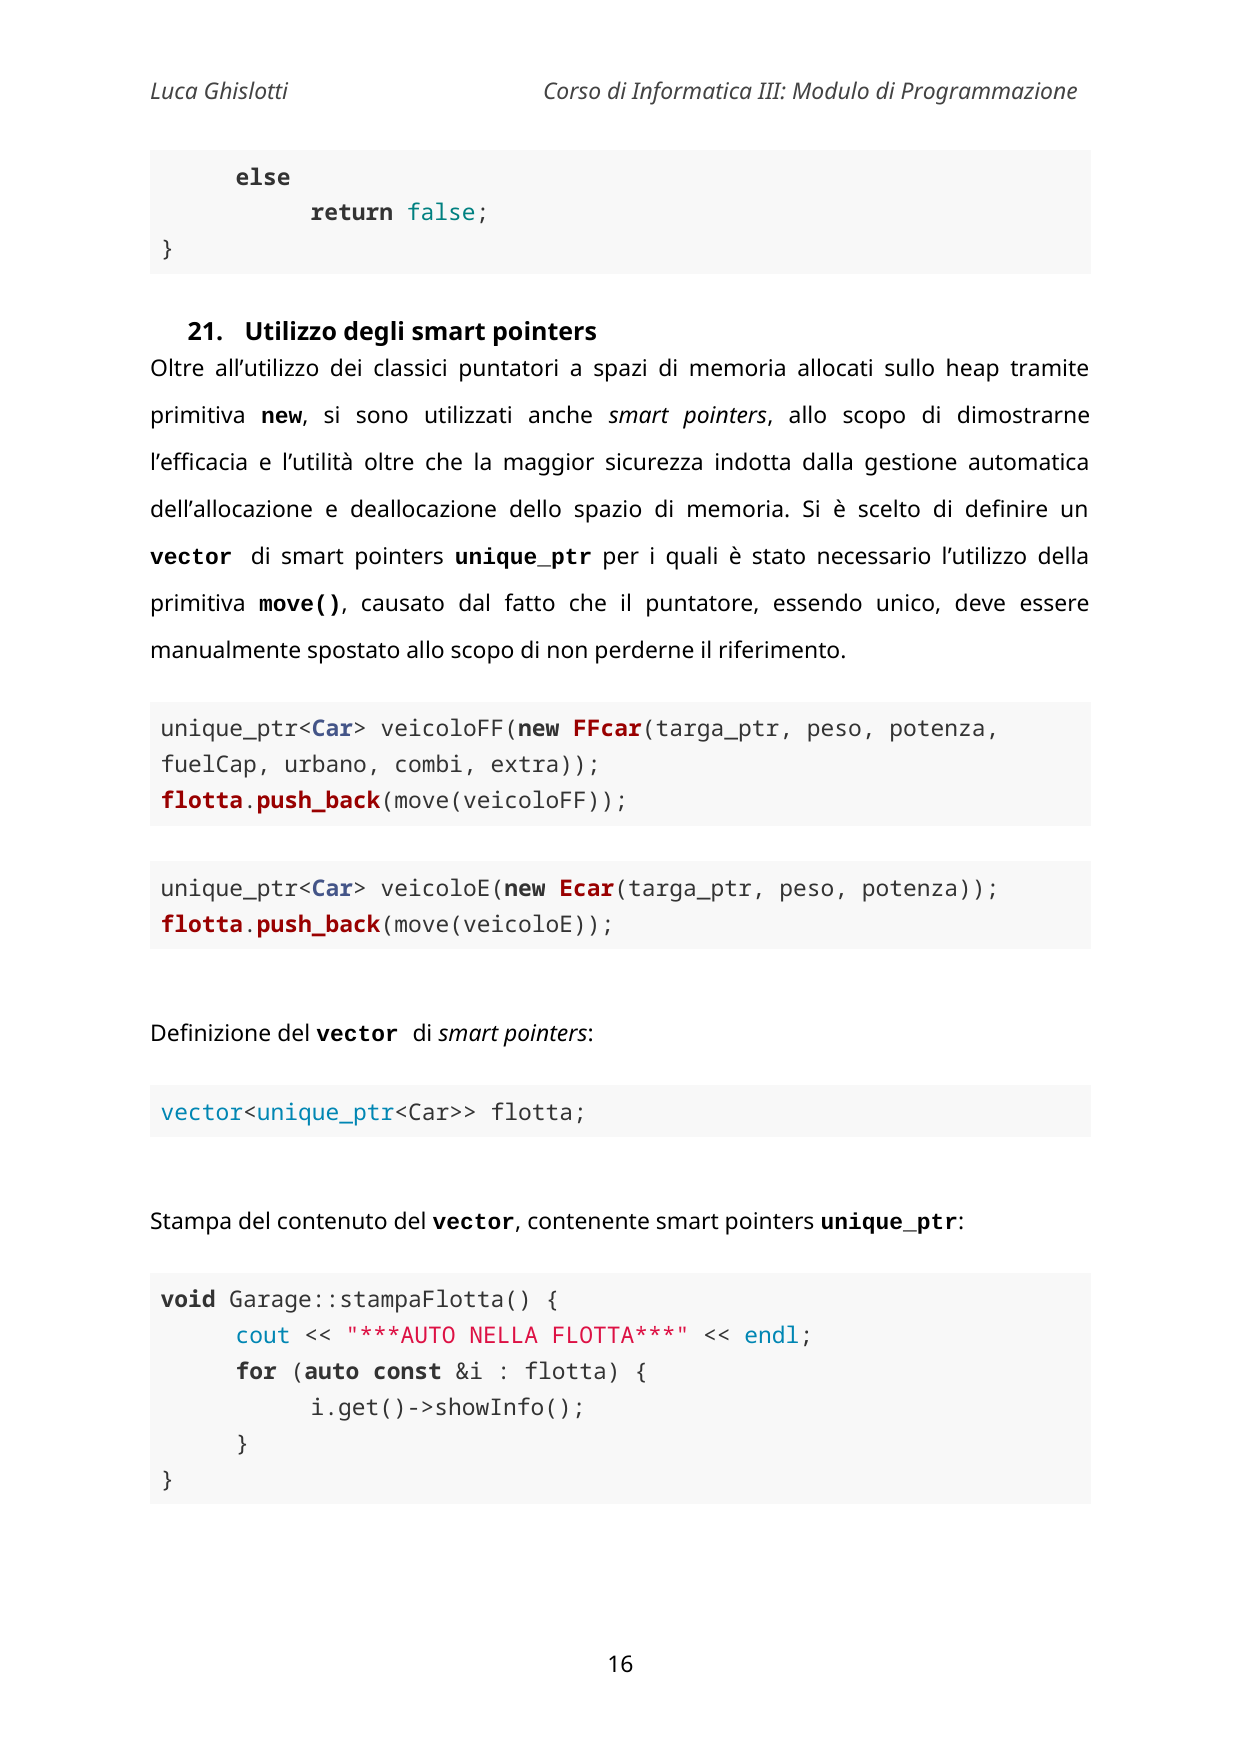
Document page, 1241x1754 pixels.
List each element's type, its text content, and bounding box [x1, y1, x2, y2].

text Oltre all’utilizzo dei classici puntatori a spazi di memoria allocati sullo heap tramite primitiva new, si sono utilizzati anche smart pointers, allo scopo di dimostrarne l’efficacia e l’utilità oltre che la maggior sicurezza indotta dalla gestione automatica dell’allocazione e deallocazione dello spazio di memoria. Si è scelto di definire un vector di smart pointers unique_ptr per i quali è stato necessario l’utilizzo della primitiva move(), causato dal fatto che il puntatore, essendo unico, deve essere manualmente spostato allo scopo di non perderne il riferimento. [150, 352, 1090, 665]
table_header else return false; } [150, 150, 1091, 274]
text Stampa del contenuto del vector, contenente smart pointers unique_ptr: [150, 1205, 1090, 1236]
table_header unique_ptr<Car> veicoloE(new Ecar(targa_ptr, peso, potenza)); flotta.push_back(move(veicoloE)); [150, 861, 1091, 949]
table_header vector<unique_ptr<Car>> flotta; [150, 1085, 1091, 1137]
subtitle Utilizzo degli smart pointers [187, 313, 1090, 347]
table_header unique_ptr<Car> veicoloFF(new FFcar(targa_ptr, peso, potenza, fuelCap, urbano, combi, extra)); flotta.push_back(move(veicoloFF)); [150, 702, 1091, 826]
text Definizione del vector di smart pointers: [150, 1017, 1090, 1048]
table_header void Garage::stampaFlotta() { cout << "***AUTO NELLA FLOTTA***" << endl; for (auto const &i : flotta) { i.get()->showInfo(); } } [150, 1273, 1091, 1504]
